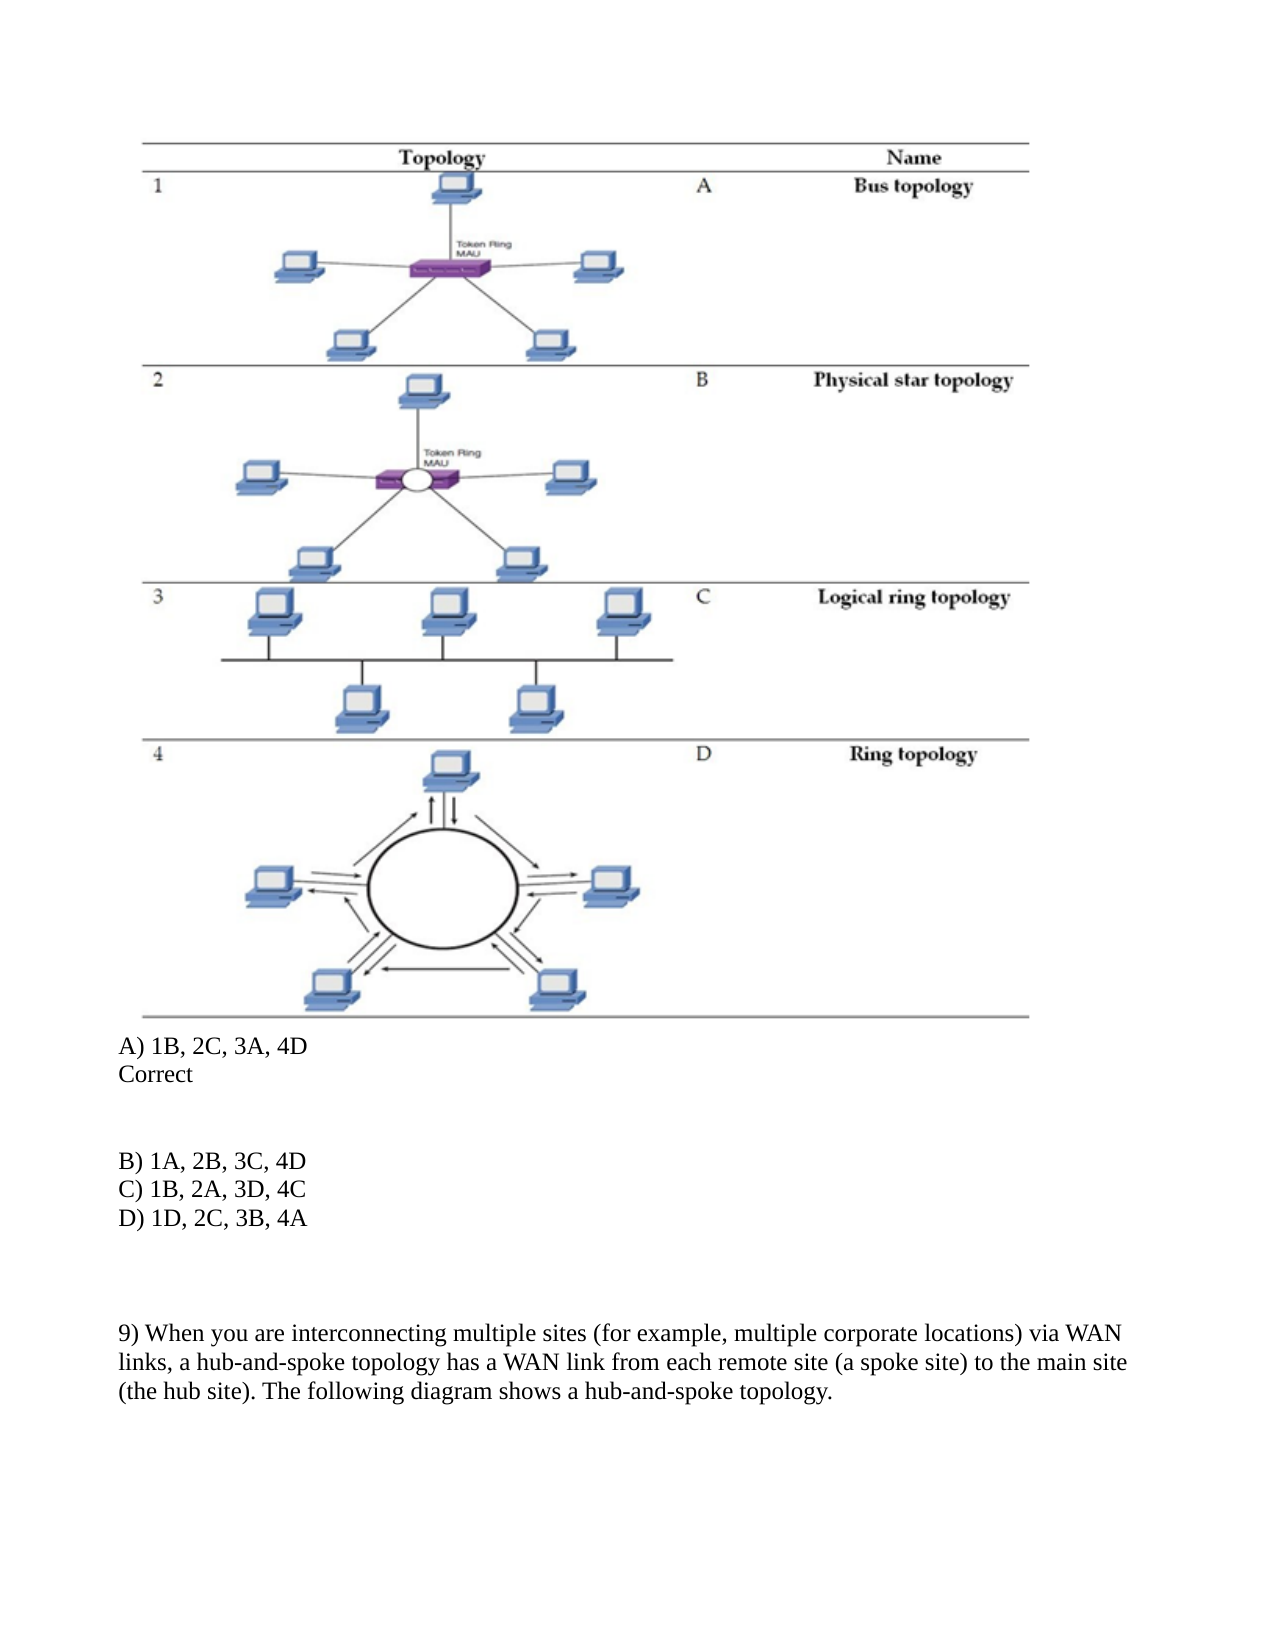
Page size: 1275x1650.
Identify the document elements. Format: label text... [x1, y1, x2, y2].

text Correct [118, 1059, 1157, 1088]
text A) 1B, 2C, 3A, 4D [118, 1031, 1157, 1059]
text B) 1A, 2B, 3C, 4D [118, 1146, 1157, 1174]
text 9) When you are interconnecting multiple sites (for example, multiple corporate locations) via WAN links, a hub-and-spoke topology has a WAN link from each remote site (a spoke site) to the main site (the hub site). The following diagram shows a hub-and-spoke topology. [118, 1318, 1157, 1404]
picture [118, 118, 1103, 1031]
text D) 1D, 2C, 3B, 4A [118, 1203, 1157, 1232]
text C) 1B, 2A, 3D, 4C [118, 1174, 1157, 1203]
